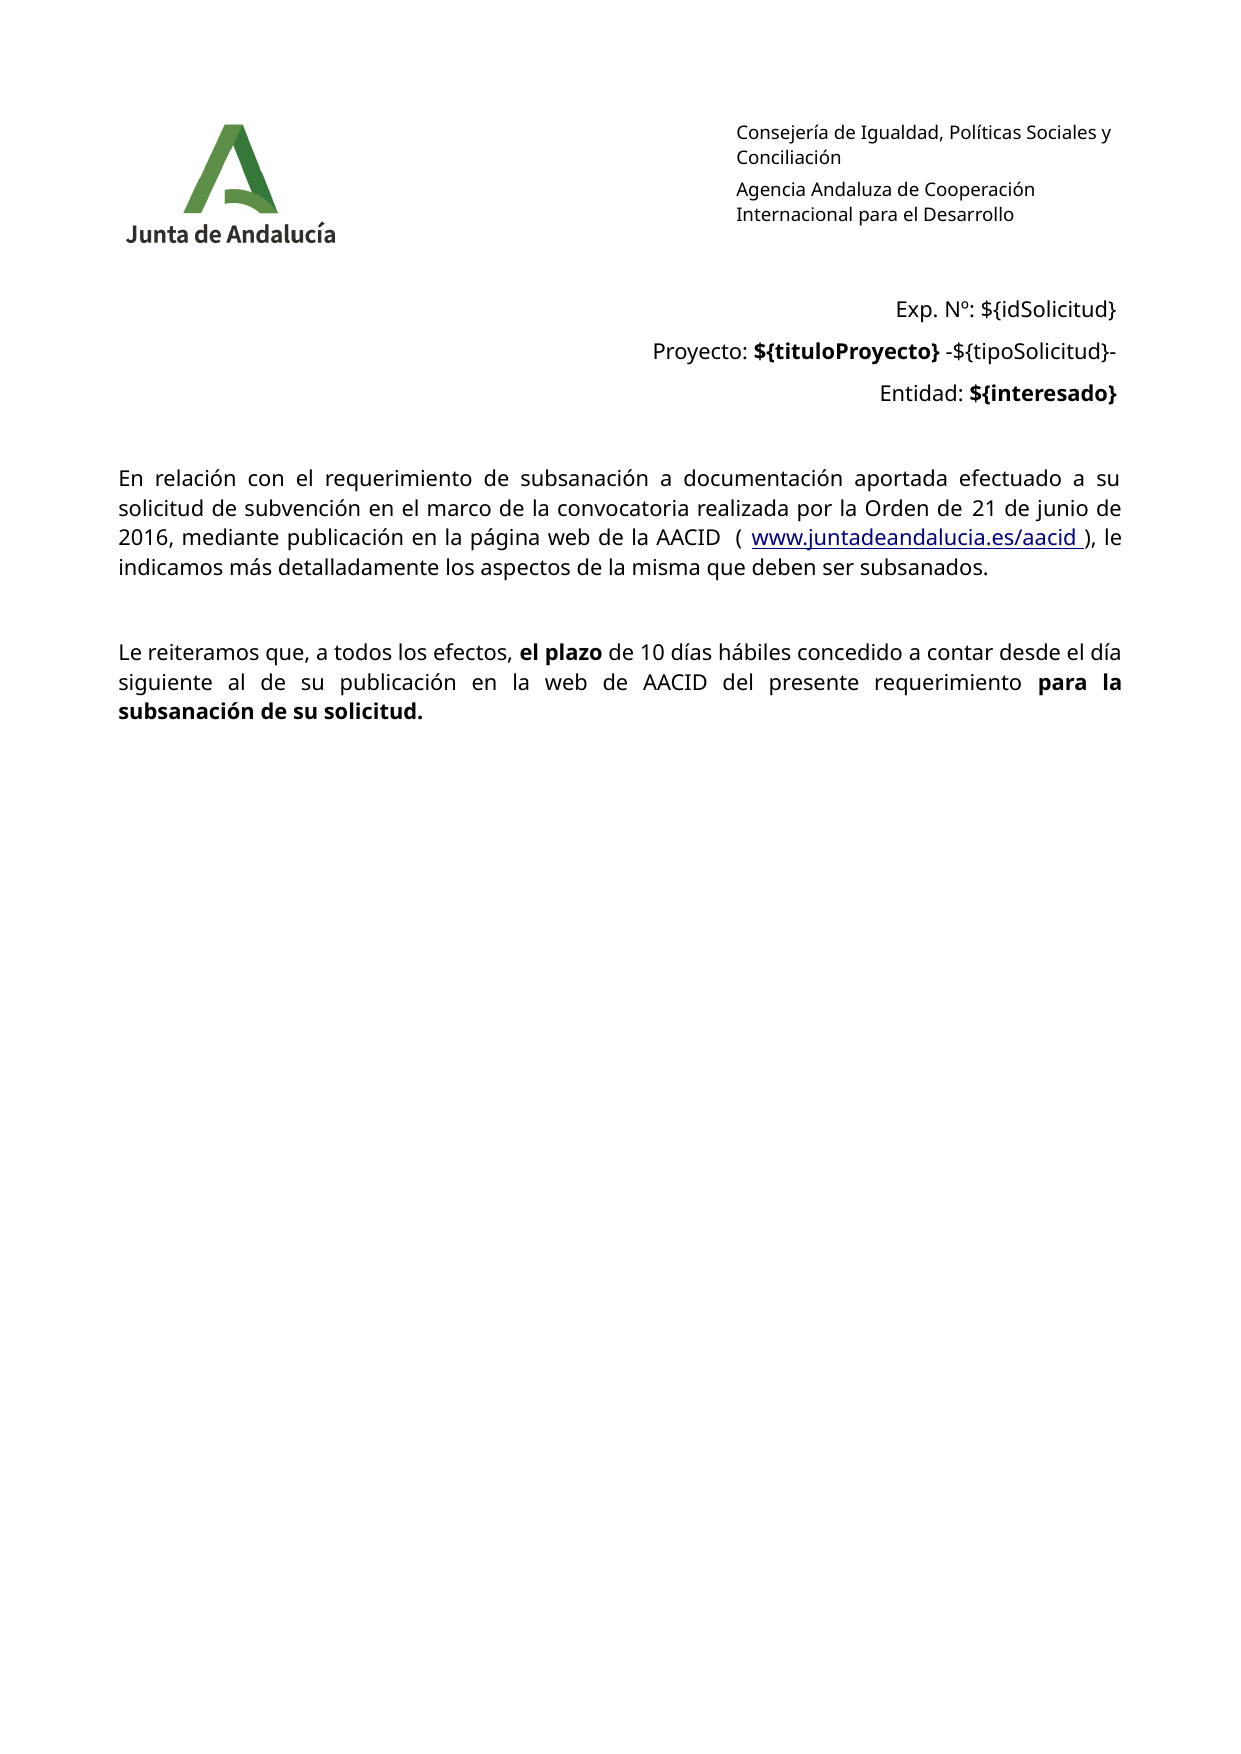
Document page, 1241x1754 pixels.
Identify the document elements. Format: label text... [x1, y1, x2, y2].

text Le reiteramos que, a todos los efectos, el plazo de 10 días hábiles concedido a contar desde el día siguiente al de su publicación en la web de AACID del presente requerimiento para la subsanación de su solicitud. [118, 637, 1122, 726]
text Exp. Nº: ${idSolicitud} [118, 293, 1122, 323]
text Proyecto: ${tituloProyecto} -${tipoSolicitud}- [118, 336, 1122, 366]
text Entidad: ${interesado} [118, 378, 1122, 408]
picture [106, 108, 355, 259]
text En relación con el requerimiento de subsanación a documentación aportada efectuado a su solicitud de subvención en el marco de la convocatoria realizada por la Orden de 21 de junio de 2016, mediante publicación en la página web de la AACID ( www.juntadeandalucia.es/aacid ), le indicamos más detalladamente los aspectos de la misma que deben ser subsanados. [118, 463, 1122, 582]
